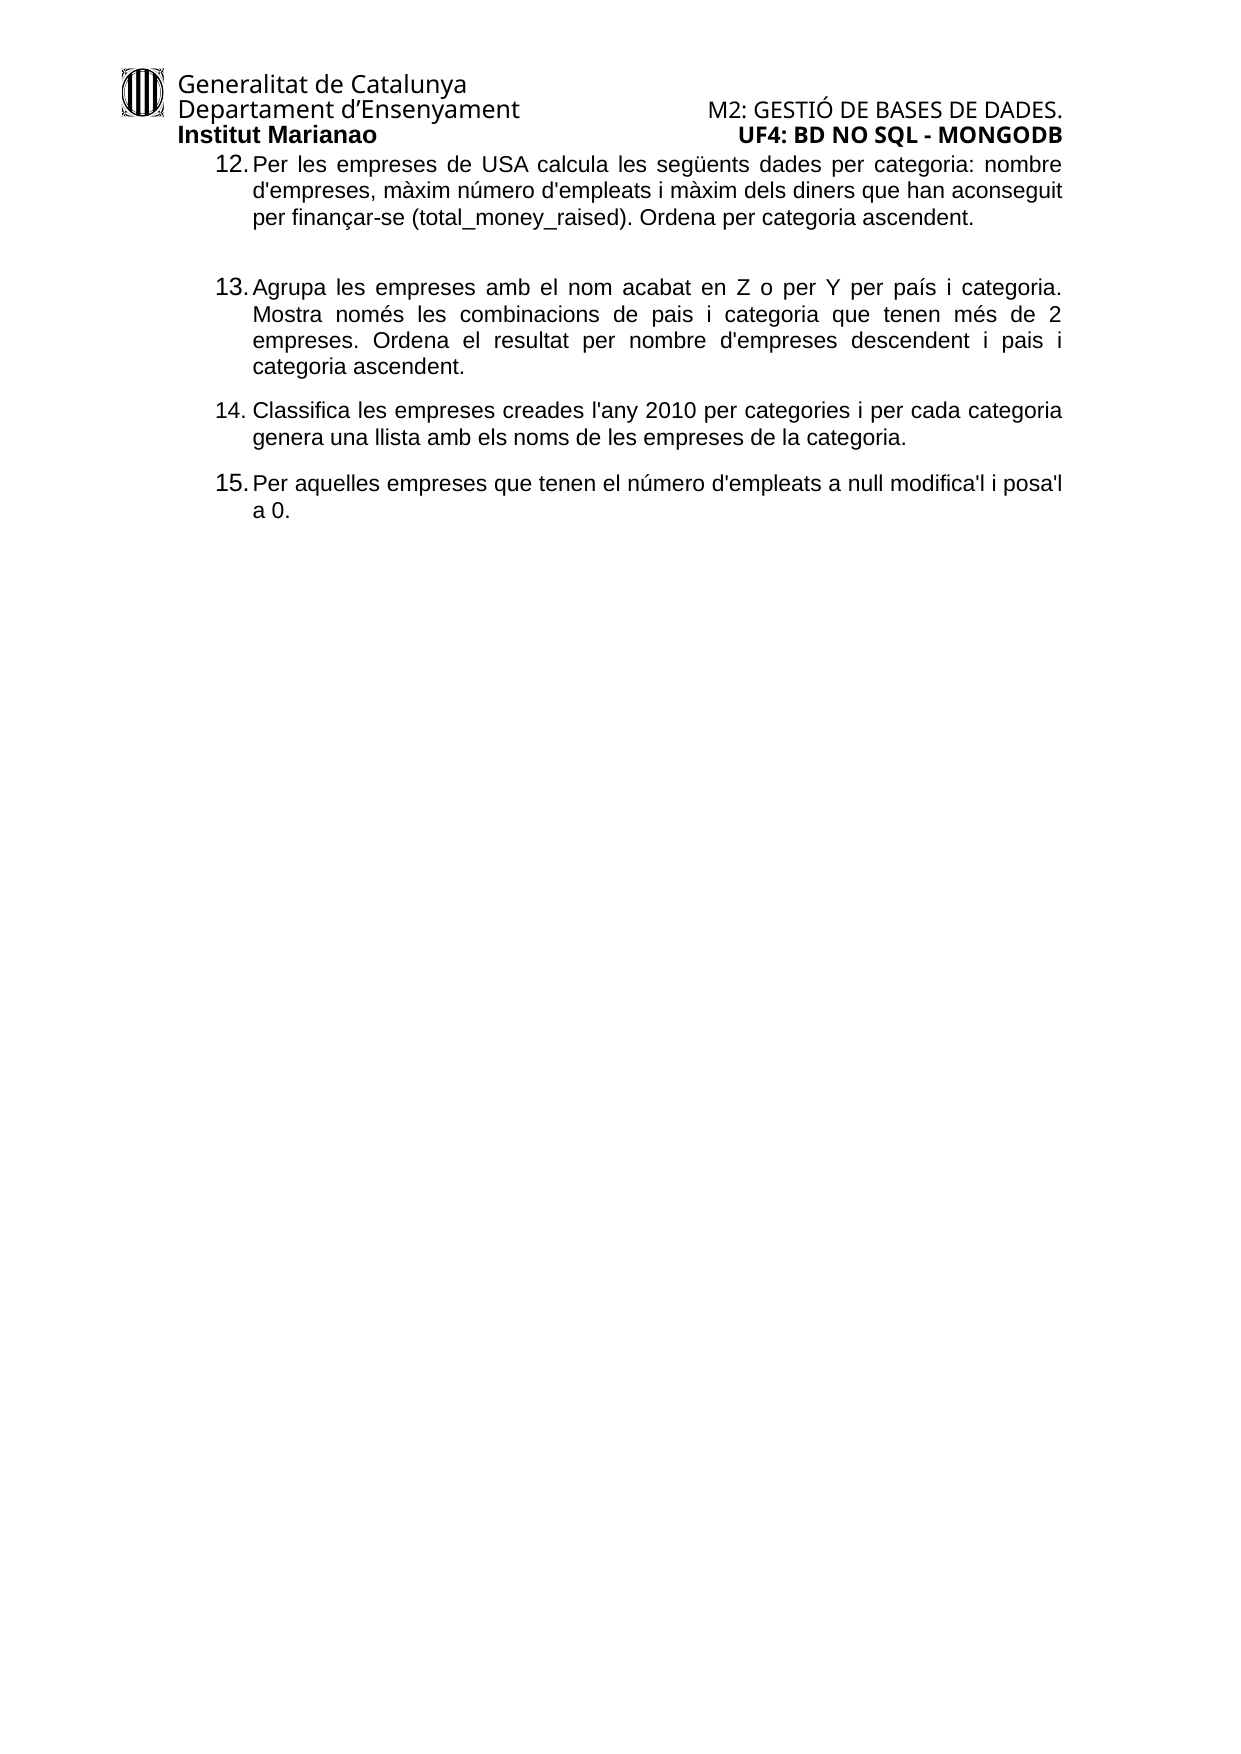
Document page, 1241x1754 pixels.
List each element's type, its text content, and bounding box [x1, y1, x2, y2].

list Agrupa les empreses amb el nom acabat en Z o per Y per país i categoria. Mostra només les combinacions de pais i categoria que tenen més de 2 empreses. Ordena el resultat per nombre d'empreses descendent i pais i categoria ascendent. [215, 272, 1063, 380]
list Per les empreses de USA calcula les següents dades per categoria: nombre d'empreses, màxim número d'empleats i màxim dels diners que han aconseguit per finançar-se (total_money_raised). Ordena per categoria ascendent. [215, 149, 1063, 254]
picture [121, 68, 164, 117]
list Per aquelles empreses que tenen el número d'empleats a null modifica'l i posa'l a 0. [215, 468, 1063, 523]
list Classifica les empreses creades l'any 2010 per categories i per cada categoria genera una llista amb els noms de les empreses de la categoria. [215, 397, 1063, 450]
